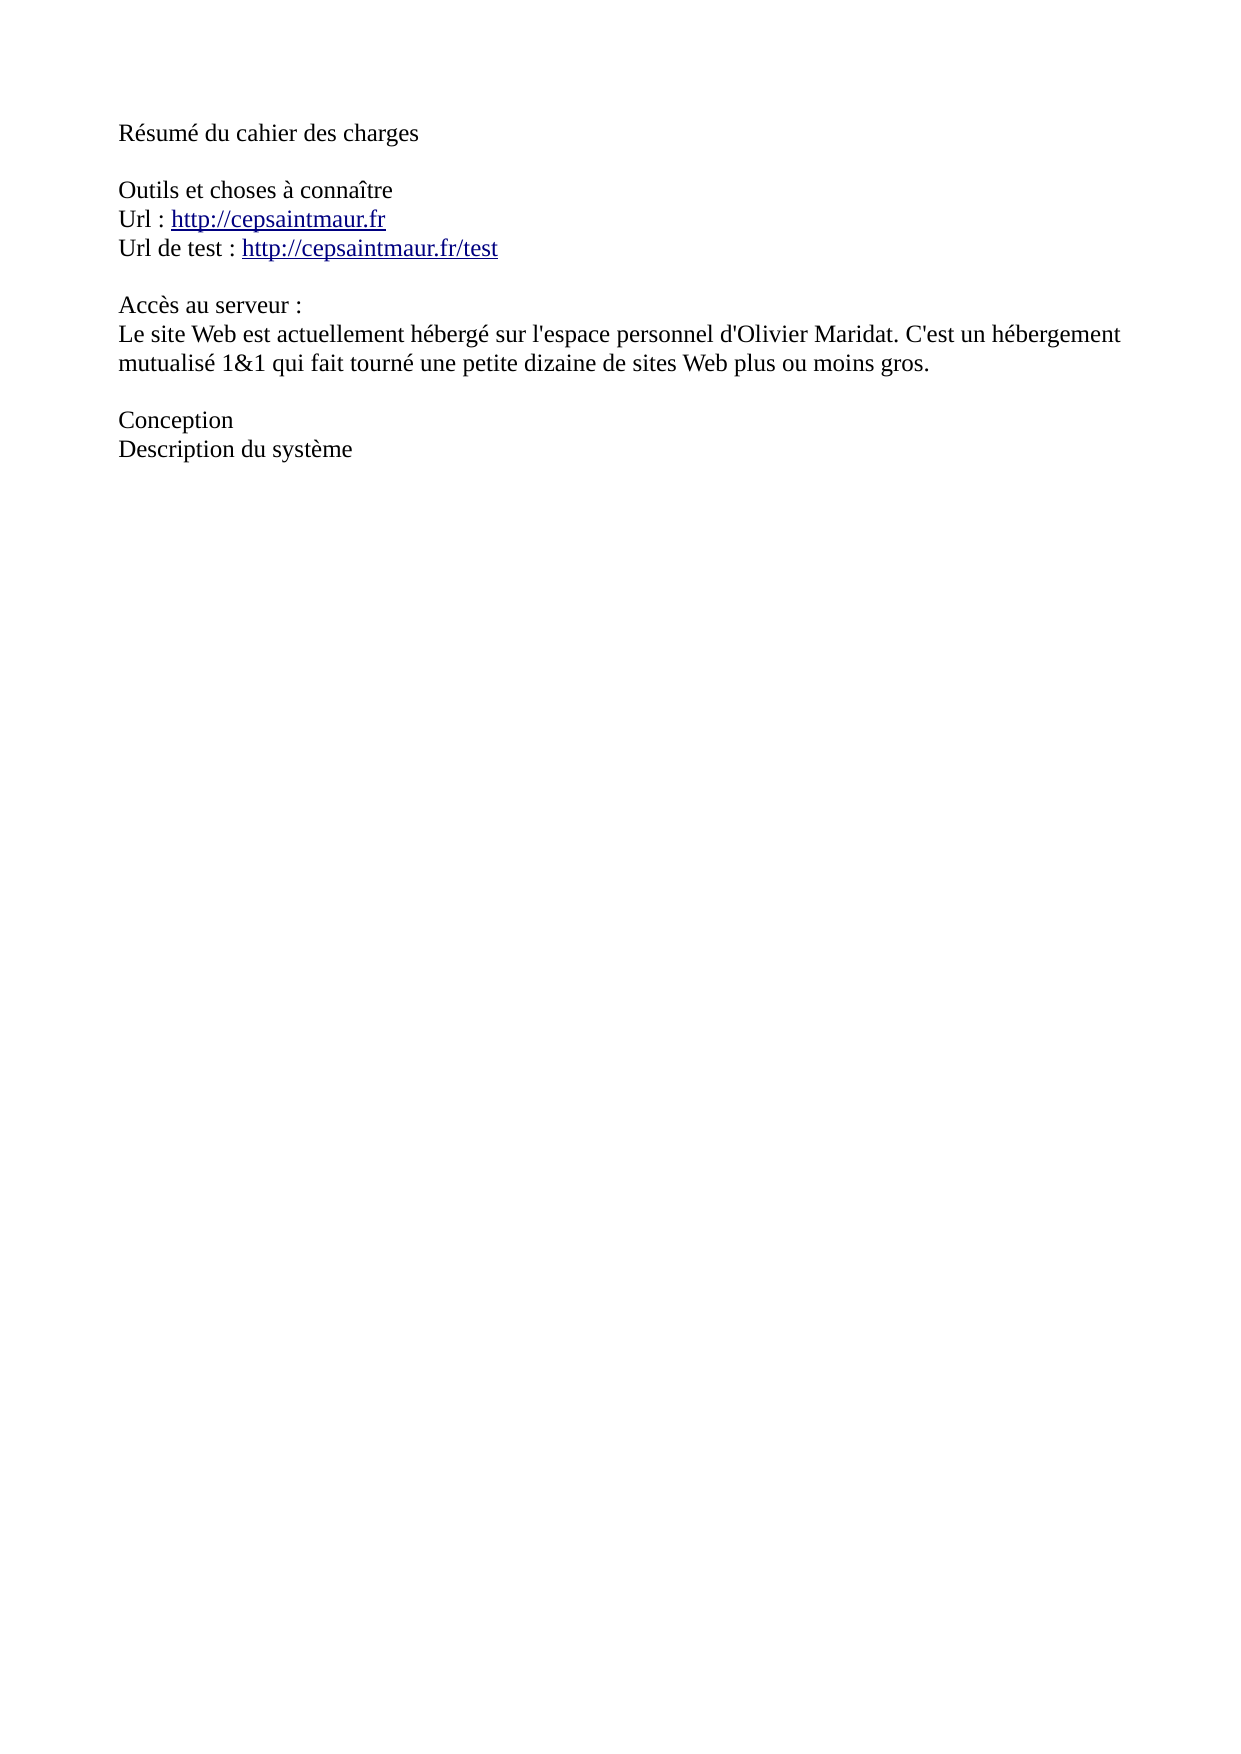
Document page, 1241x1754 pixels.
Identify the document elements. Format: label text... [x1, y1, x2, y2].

text Description du système [118, 434, 1122, 463]
text Conception [118, 406, 1122, 434]
text Résumé du cahier des charges [118, 118, 1122, 147]
text Url de test : http://cepsaintmaur.fr/test [118, 233, 1122, 262]
text Outils et choses à connaître [118, 176, 1122, 204]
text Le site Web est actuellement hébergé sur l'espace personnel d'Olivier Maridat. C'est un hébergement mutualisé 1&1 qui fait tourné une petite dizaine de sites Web plus ou moins gros. [118, 319, 1122, 377]
text Url : http://cepsaintmaur.fr [118, 204, 1122, 233]
text Accès au serveur : [118, 291, 1122, 319]
